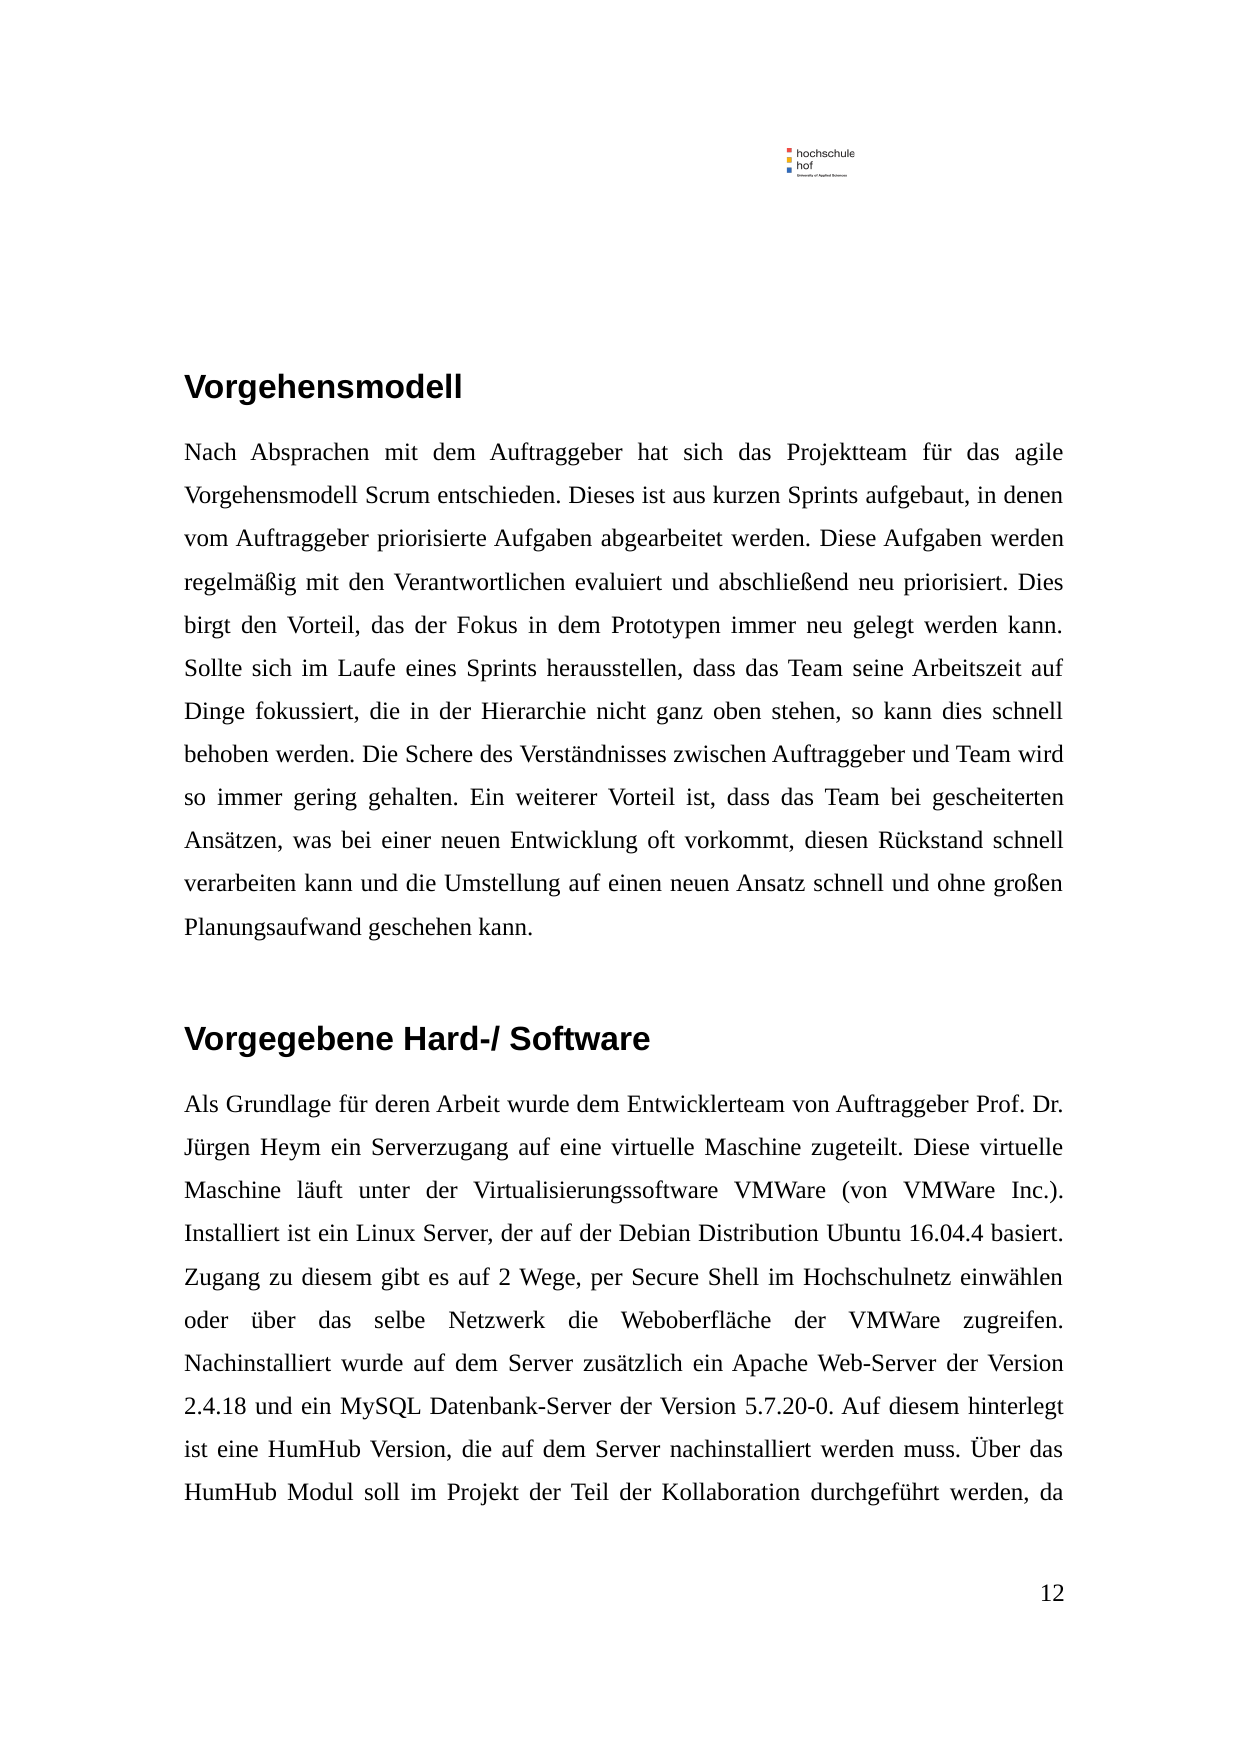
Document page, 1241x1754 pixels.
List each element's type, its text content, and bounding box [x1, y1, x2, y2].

subtitle Vorgehensmodell [184, 367, 1064, 406]
picture [786, 148, 855, 177]
text Als Grundlage für deren Arbeit wurde dem Entwicklerteam von Auftraggeber Prof. Dr. Jürgen Heym ein Serverzugang auf eine virtuelle Maschine zugeteilt. Diese virtuelle Maschine läuft unter der Virtualisierungssoftware VMWare (von VMWare Inc.). Installiert ist ein Linux Server, der auf der Debian Distribution Ubuntu 16.04.4 basiert. Zugang zu diesem gibt es auf 2 Wege, per Secure Shell im Hochschulnetz einwählen oder über das selbe Netzwerk die Weboberfläche der VMWare zugreifen. Nachinstalliert wurde auf dem Server zusätzlich ein Apache Web-Server der Version 2.4.18 und ein MySQL Datenbank-Server der Version 5.7.20-0. Auf diesem hinterlegt ist eine HumHub Version, die auf dem Server nachinstalliert werden muss. Über das HumHub Modul soll im Projekt der Teil der Kollaboration durchgeführt werden, da [184, 1089, 1064, 1506]
subtitle Vorgegebene Hard-/ Software [184, 1019, 1064, 1057]
text Nach Absprachen mit dem Auftraggeber hat sich das Projektteam für das agile Vorgehensmodell Scrum entschieden. Dieses ist aus kurzen Sprints aufgebaut, in denen vom Auftraggeber priorisierte Aufgaben abgearbeitet werden. Diese Aufgaben werden regelmäßig mit den Verantwortlichen evaluiert und abschließend neu priorisiert. Dies birgt den Vorteil, das der Fokus in dem Prototypen immer neu gelegt werden kann. Sollte sich im Laufe eines Sprints herausstellen, dass das Team seine Arbeitszeit auf Dinge fokussiert, die in der Hierarchie nicht ganz oben stehen, so kann dies schnell behoben werden. Die Schere des Verständnisses zwischen Auftraggeber und Team wird so immer gering gehalten. Ein weiterer Vorteil ist, dass das Team bei gescheiterten Ansätzen, was bei einer neuen Entwicklung oft vorkommt, diesen Rückstand schnell verarbeiten kann und die Umstellung auf einen neuen Ansatz schnell und ohne großen Planungsaufwand geschehen kann. [184, 437, 1064, 940]
